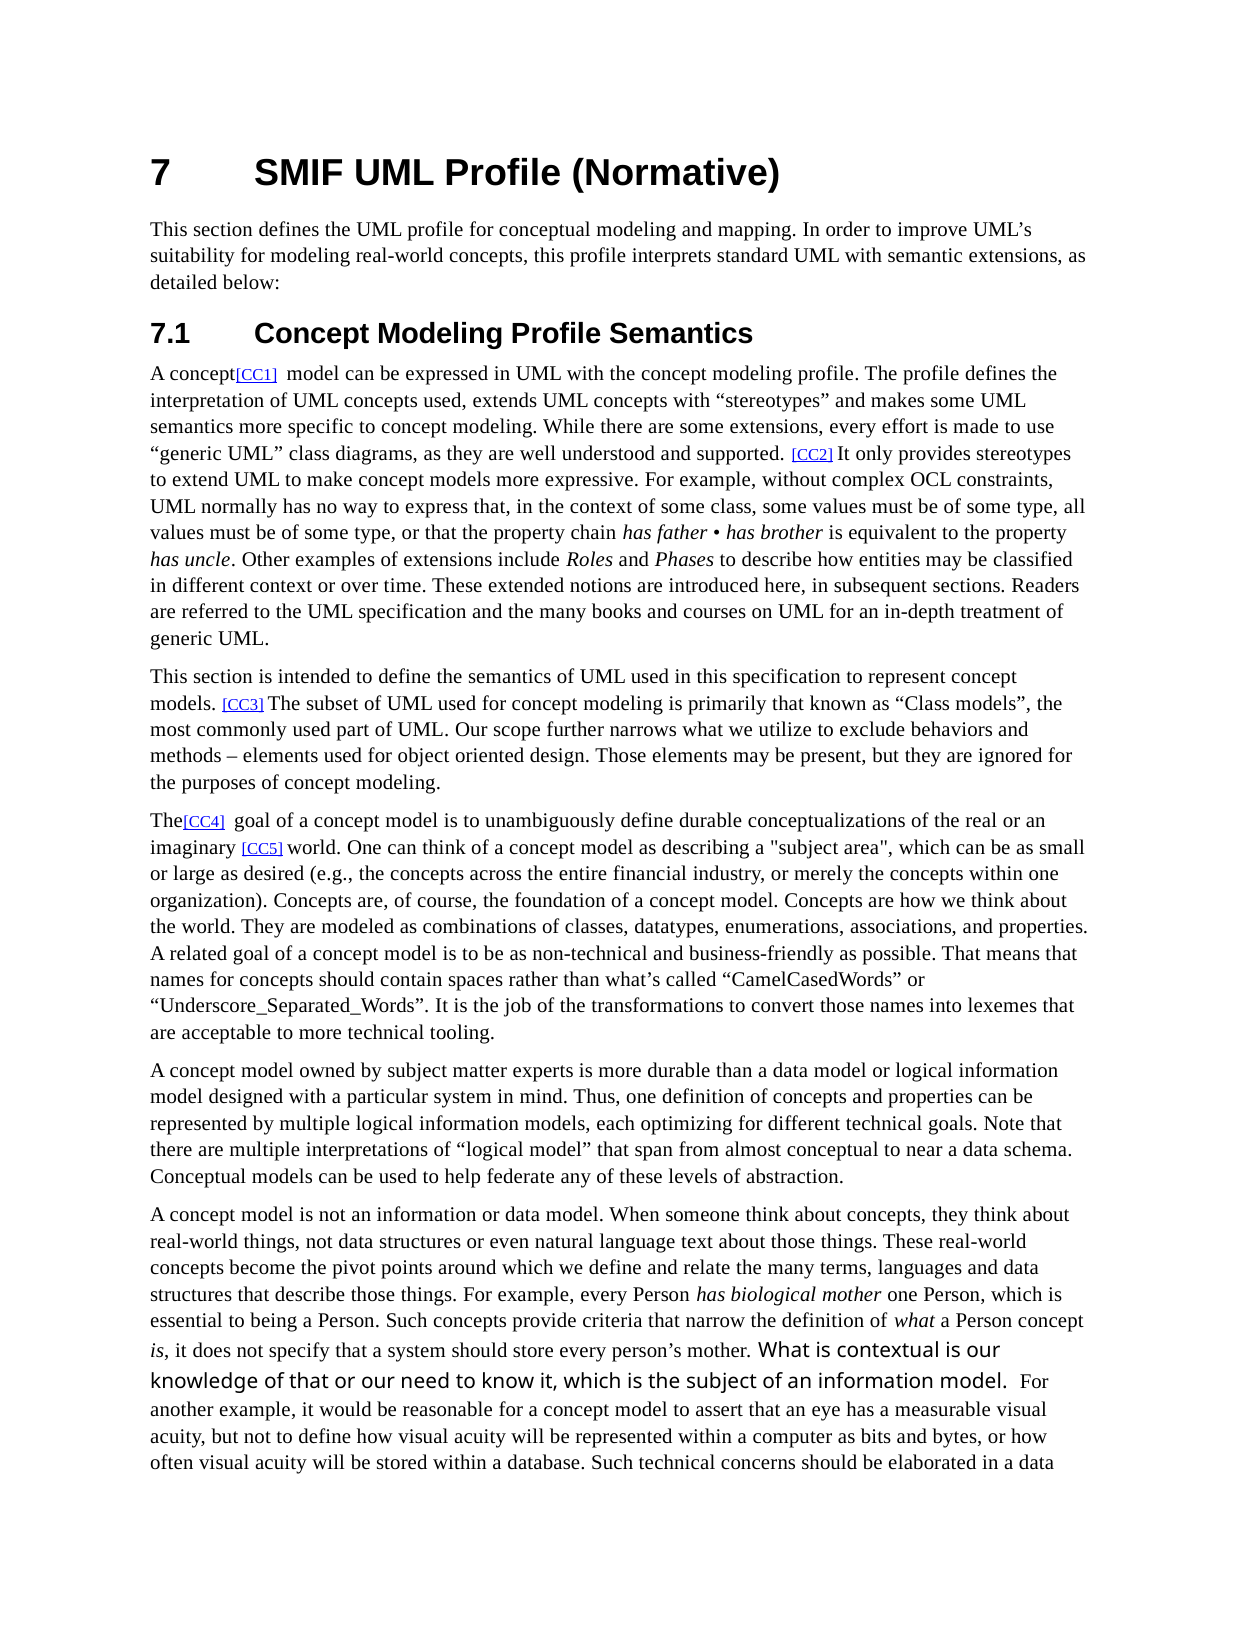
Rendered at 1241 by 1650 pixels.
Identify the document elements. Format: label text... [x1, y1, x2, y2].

text A concept model owned by subject matter experts is more durable than a data model or logical information model designed with a particular system in mind. Thus, one definition of concepts and properties can be represented by multiple logical information models, each optimizing for different technical goals. Note that there are multiple interpretations of “logical model” that span from almost conceptual to near a data schema. Conceptual models can be used to help federate any of these levels of abstraction. [150, 1058, 1090, 1188]
text This section defines the UML profile for conceptual modeling and mapping. In order to improve UML’s suitability for modeling real-world concepts, this profile interprets standard UML with semantic extensions, as detailed below: [150, 217, 1090, 294]
text A concept model is not an information or data model. When someone think about concepts, they think about real-world things, not data structures or even natural language text about those things. These real-world concepts become the pivot points around which we define and relate the many terms, languages and data structures that describe those things. For example, every Person has biological mother one Person, which is essential to being a Person. Such concepts provide criteria that narrow the definition of what a Person concept is, it does not specify that a system should store every person’s mother. What is contextual is our knowledge of that or our need to know it, which is the subject of an information model. For another example, it would be reasonable for a concept model to assert that an eye has a measurable visual acuity, but not to define how visual acuity will be represented within a computer as bits and bytes, or how often visual acuity will be stored within a database. Such technical concerns should be elaborated in a data [150, 1202, 1090, 1474]
subtitle Concept Modeling Profile Semantics [150, 316, 1090, 349]
text A concept[CC1] model can be expressed in UML with the concept modeling profile. The profile defines the interpretation of UML concepts used, extends UML concepts with “stereotypes” and makes some UML semantics more specific to concept modeling. While there are some extensions, every effort is made to use “generic UML” class diagrams, as they are well understood and supported. [CC2] It only provides stereotypes to extend UML to make concept models more expressive. For example, without complex OCL constraints, UML normally has no way to express that, in the context of some class, some values must be of some type, all values must be of some type, or that the property chain has father • has brother is equivalent to the property has uncle. Other examples of extensions include Roles and Phases to describe how entities may be classified in different context or over time. These extended notions are introduced here, in subsequent sections. Readers are referred to the UML specification and the many books and courses on UML for an in-depth treatment of generic UML. [150, 361, 1090, 650]
text This section is intended to define the semantics of UML used in this specification to represent concept models. [CC3] The subset of UML used for concept modeling is primarily that known as “Class models”, the most commonly used part of UML. Our scope further narrows what we utilize to exclude behaviors and methods – elements used for object oriented design. Those elements may be present, but they are ignored for the purposes of concept modeling. [150, 664, 1090, 794]
subtitle SMIF UML Profile (Normative) [150, 150, 1090, 193]
text The[CC4] goal of a concept model is to unambiguously define durable conceptualizations of the real or an imaginary [CC5] world. One can think of a concept model as describing a "subject area", which can be as small or large as desired (e.g., the concepts across the entire financial industry, or merely the concepts within one organization). Concepts are, of course, the foundation of a concept model. Concepts are how we think about the world. They are modeled as combinations of classes, datatypes, enumerations, associations, and properties. A related goal of a concept model is to be as non-technical and business-friendly as possible. That means that names for concepts should contain spaces rather than what’s called “CamelCasedWords” or “Underscore_Separated_Words”. It is the job of the transformations to convert those names into lexemes that are acceptable to more technical tooling. [150, 808, 1090, 1044]
